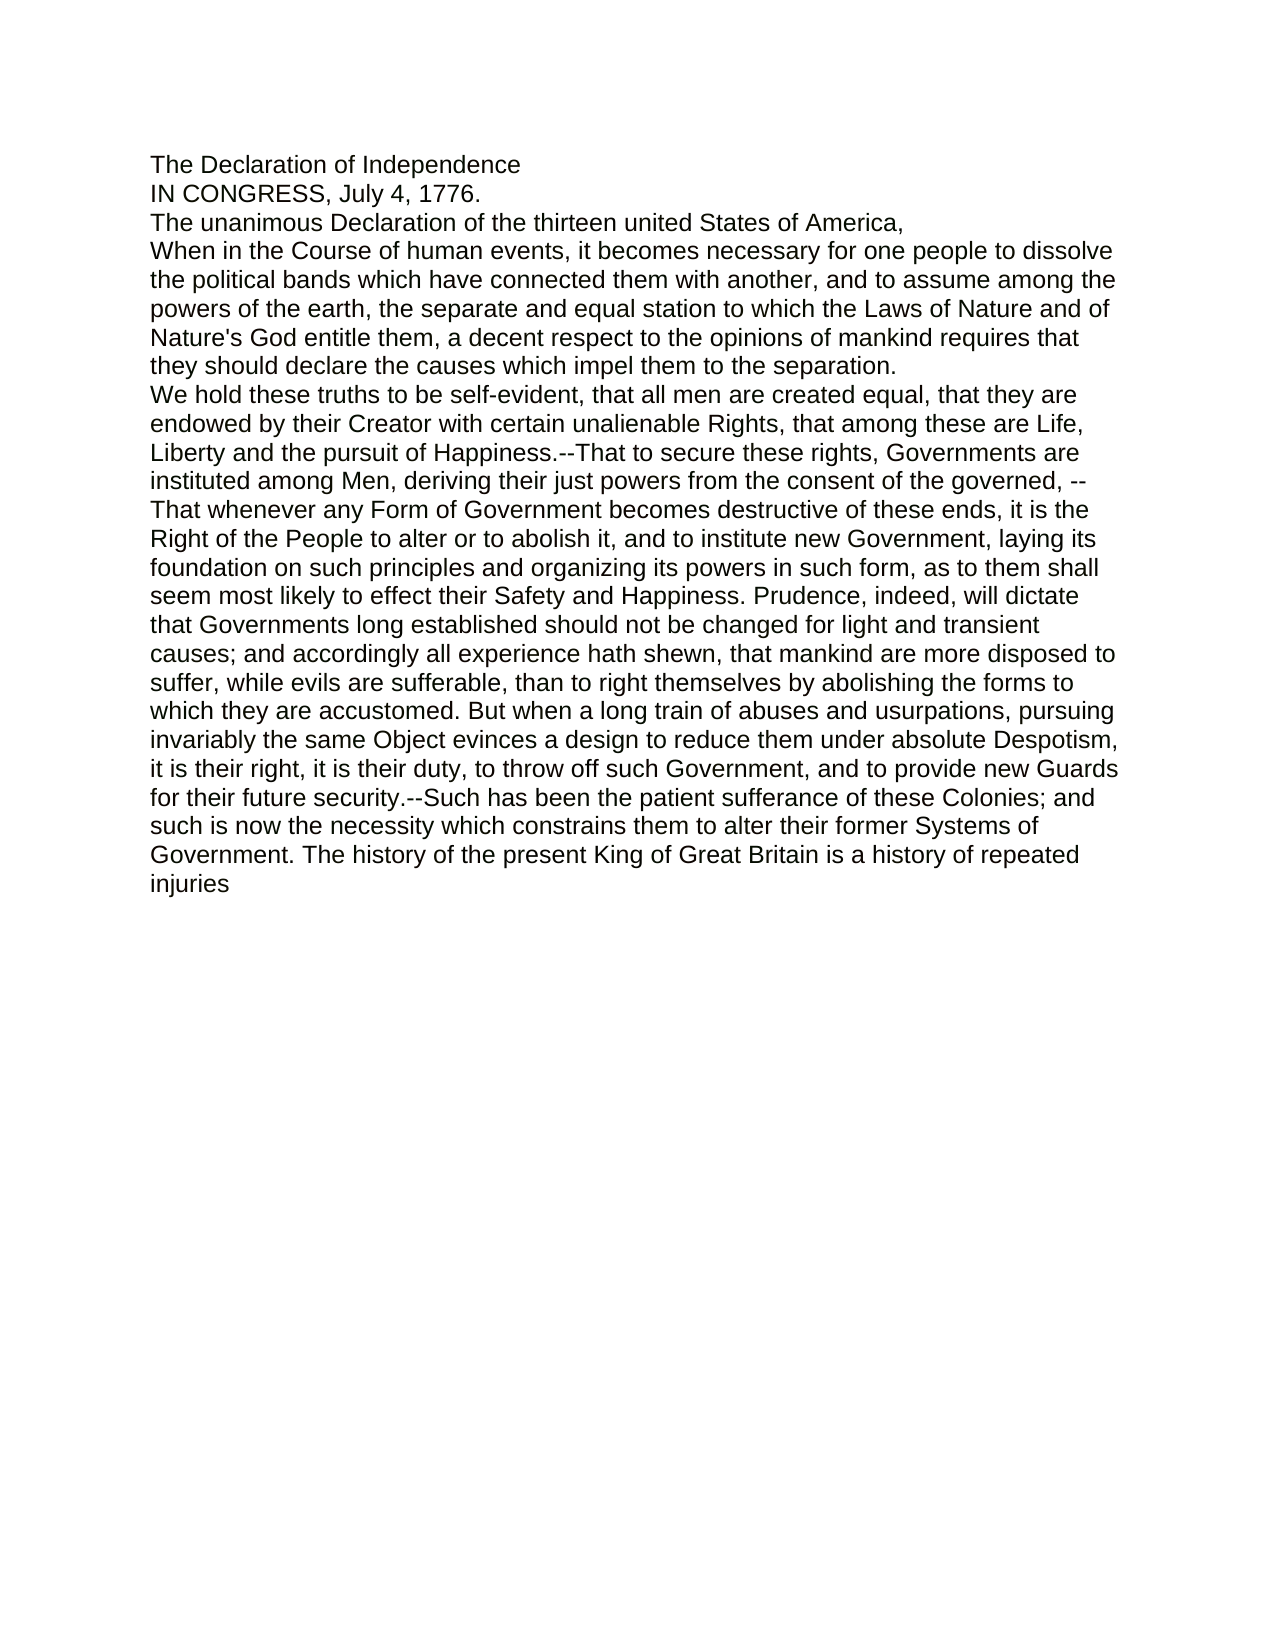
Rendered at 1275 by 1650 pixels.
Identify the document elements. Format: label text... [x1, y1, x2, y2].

text IN CONGRESS, July 4, 1776. [150, 179, 1125, 207]
text The Declaration of Independence [150, 150, 1125, 179]
text We hold these truths to be self-evident, that all men are created equal, that they are endowed by their Creator with certain unalienable Rights, that among these are Life, Liberty and the pursuit of Happiness.--That to secure these rights, Governments are instituted among Men, deriving their just powers from the consent of the governed, --That whenever any Form of Government becomes destructive of these ends, it is the Right of the People to alter or to abolish it, and to institute new Government, laying its foundation on such principles and organizing its powers in such form, as to them shall seem most likely to effect their Safety and Happiness. Prudence, indeed, will dictate that Governments long established should not be changed for light and transient causes; and accordingly all experience hath shewn, that mankind are more disposed to suffer, while evils are sufferable, than to right themselves by abolishing the forms to which they are accustomed. But when a long train of abuses and usurpations, pursuing invariably the same Object evinces a design to reduce them under absolute Despotism, it is their right, it is their duty, to throw off such Government, and to provide new Guards for their future security.--Such has been the patient sufferance of these Colonies; and such is now the necessity which constrains them to alter their former Systems of Government. The history of the present King of Great Britain is a history of repeated injuries [150, 380, 1125, 897]
text The unanimous Declaration of the thirteen united States of America, [150, 207, 1125, 236]
text When in the Course of human events, it becomes necessary for one people to dissolve the political bands which have connected them with another, and to assume among the powers of the earth, the separate and equal station to which the Laws of Nature and of Nature's God entitle them, a decent respect to the opinions of mankind requires that they should declare the causes which impel them to the separation. [150, 236, 1125, 380]
